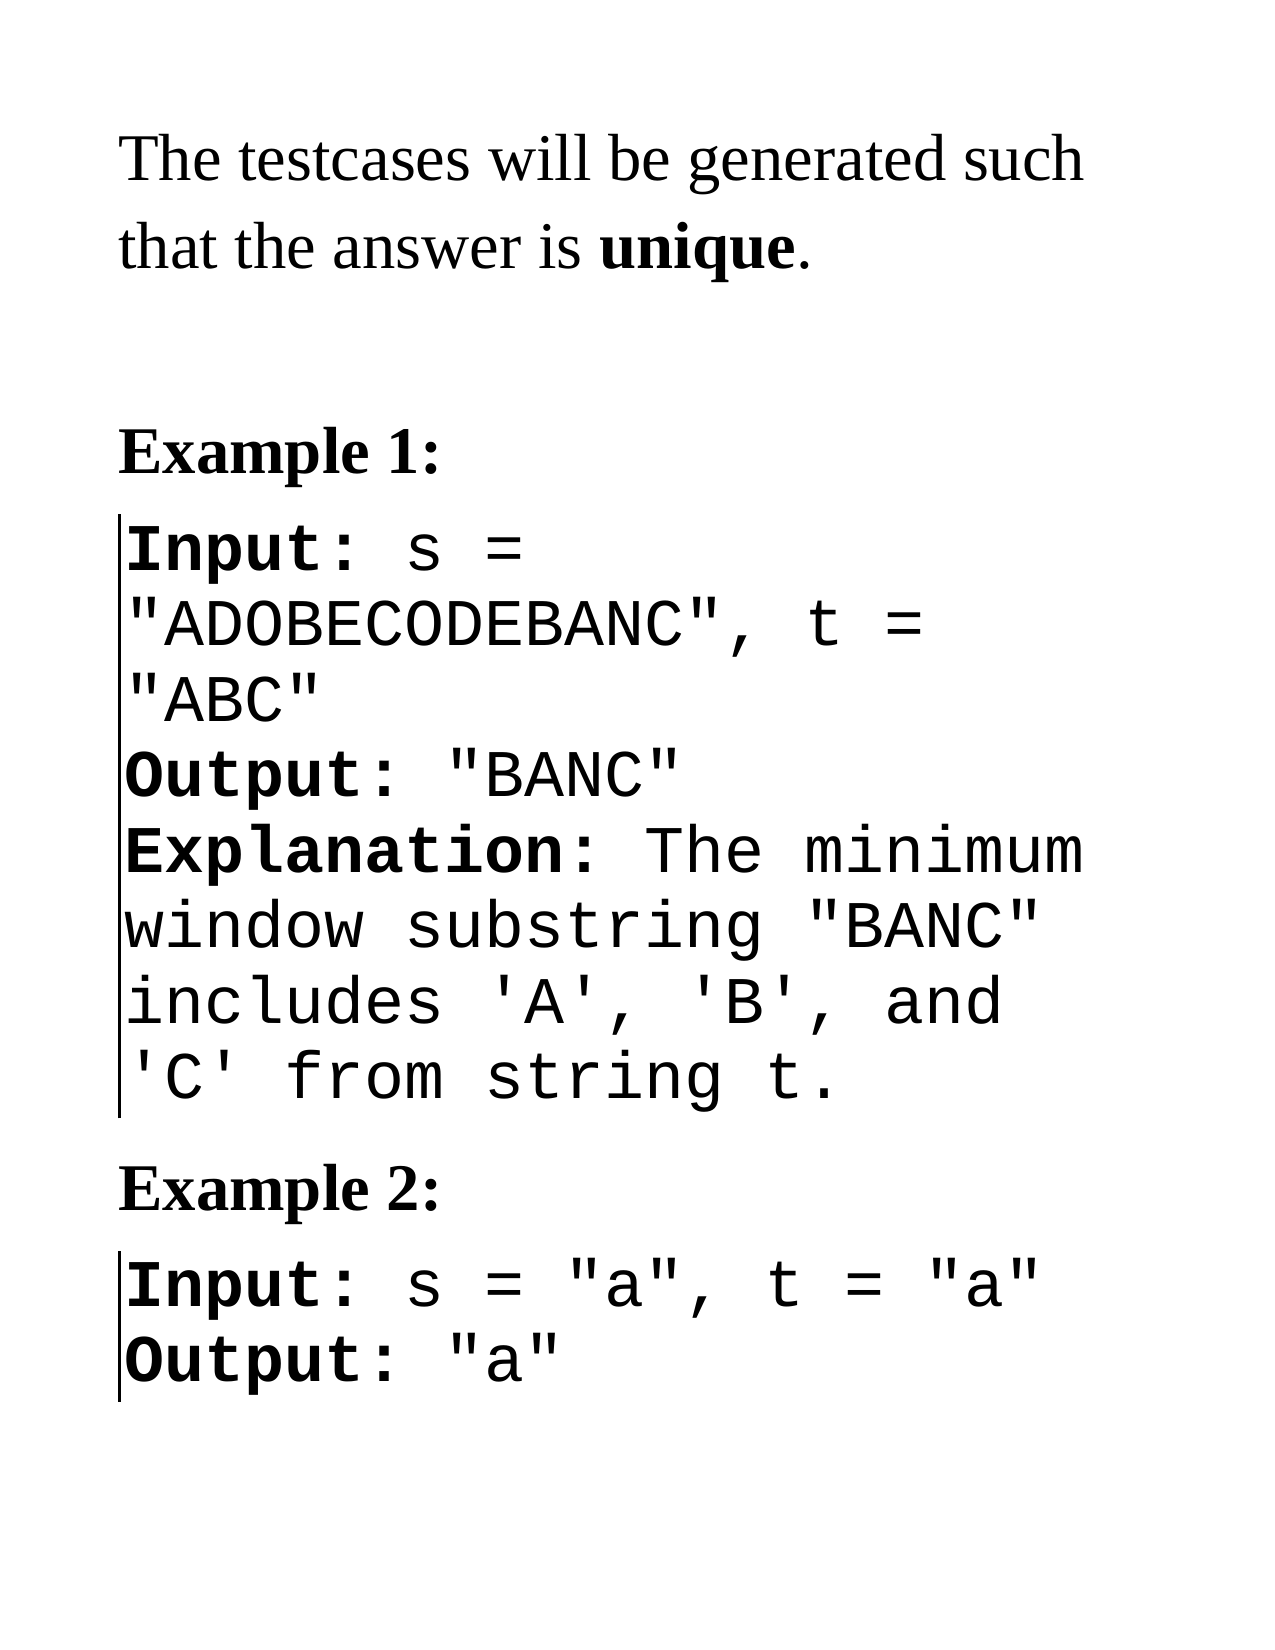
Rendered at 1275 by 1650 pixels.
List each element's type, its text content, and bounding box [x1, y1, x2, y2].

text Output: "BANC" [121, 741, 1157, 816]
text Example 2: [118, 1148, 1157, 1225]
text Explanation: The minimum window substring "BANC" includes 'A', 'B', and 'C' from string t. [121, 816, 1157, 1118]
text Example 1: [118, 412, 1157, 488]
text The testcases will be generated such that the answer is unique. [118, 118, 1157, 283]
text Input: s = "a", t = "a" [121, 1251, 1157, 1326]
text Input: s = "ADOBECODEBANC", t = "ABC" [121, 514, 1157, 741]
text Output: "a" [121, 1326, 1157, 1402]
